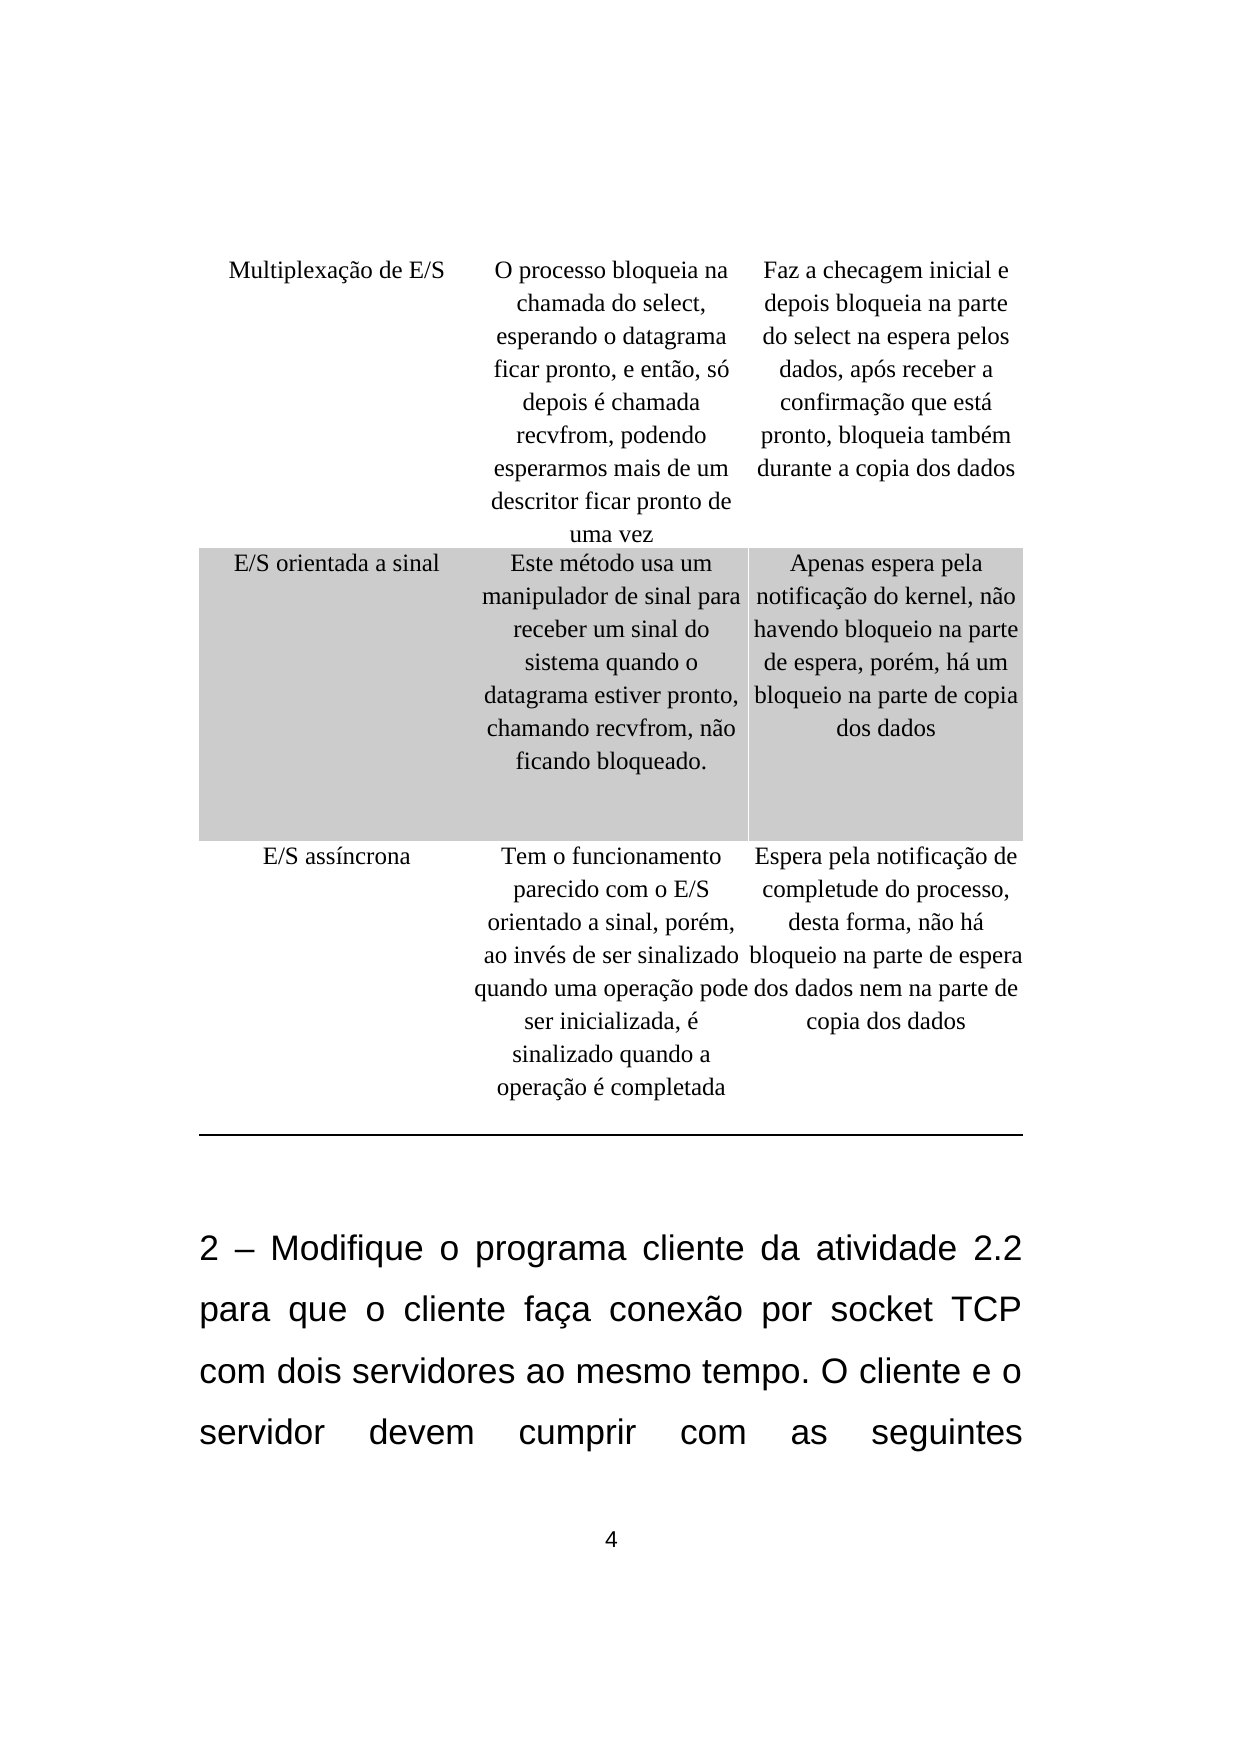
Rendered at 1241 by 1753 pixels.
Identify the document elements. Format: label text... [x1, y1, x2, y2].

table_cell Este método usa um manipulador de sinal para receber um sinal do sistema quando o datagrama estiver pronto, chamando recvfrom, não ficando bloqueado. [474, 548, 748, 841]
table_cell O processo bloqueia na chamada do select, esperando o datagrama ficar pronto, e então, só depois é chamada recvfrom, podendo esperarmos mais de um descritor ficar pronto de uma vez [474, 255, 748, 548]
text 2 – Modifique o programa cliente da atividade 2.2 para que o cliente faça conexão por socket TCP com dois servidores ao mesmo tempo. O cliente e o servidor devem cumprir com as seguintes [199, 1227, 1023, 1452]
table_cell E/S orientada a sinal [199, 548, 474, 841]
table_cell Multiplexação de E/S [199, 255, 474, 548]
table_cell E/S assíncrona [199, 841, 474, 1134]
table_cell Apenas espera pela notificação do kernel, não havendo bloqueio na parte de espera, porém, há um bloqueio na parte de copia dos dados [749, 548, 1023, 841]
table_cell Espera pela notificação de completude do processo, desta forma, não há bloqueio na parte de espera dos dados nem na parte de copia dos dados [749, 841, 1023, 1134]
table_cell Tem o funcionamento parecido com o E/S orientado a sinal, porém, ao invés de ser sinalizado quando uma operação pode ser inicializada, é sinalizado quando a operação é completada [474, 841, 748, 1134]
table_cell Faz a checagem inicial e depois bloqueia na parte do select na espera pelos dados, após receber a confirmação que está pronto, bloqueia também durante a copia dos dados [749, 255, 1023, 548]
